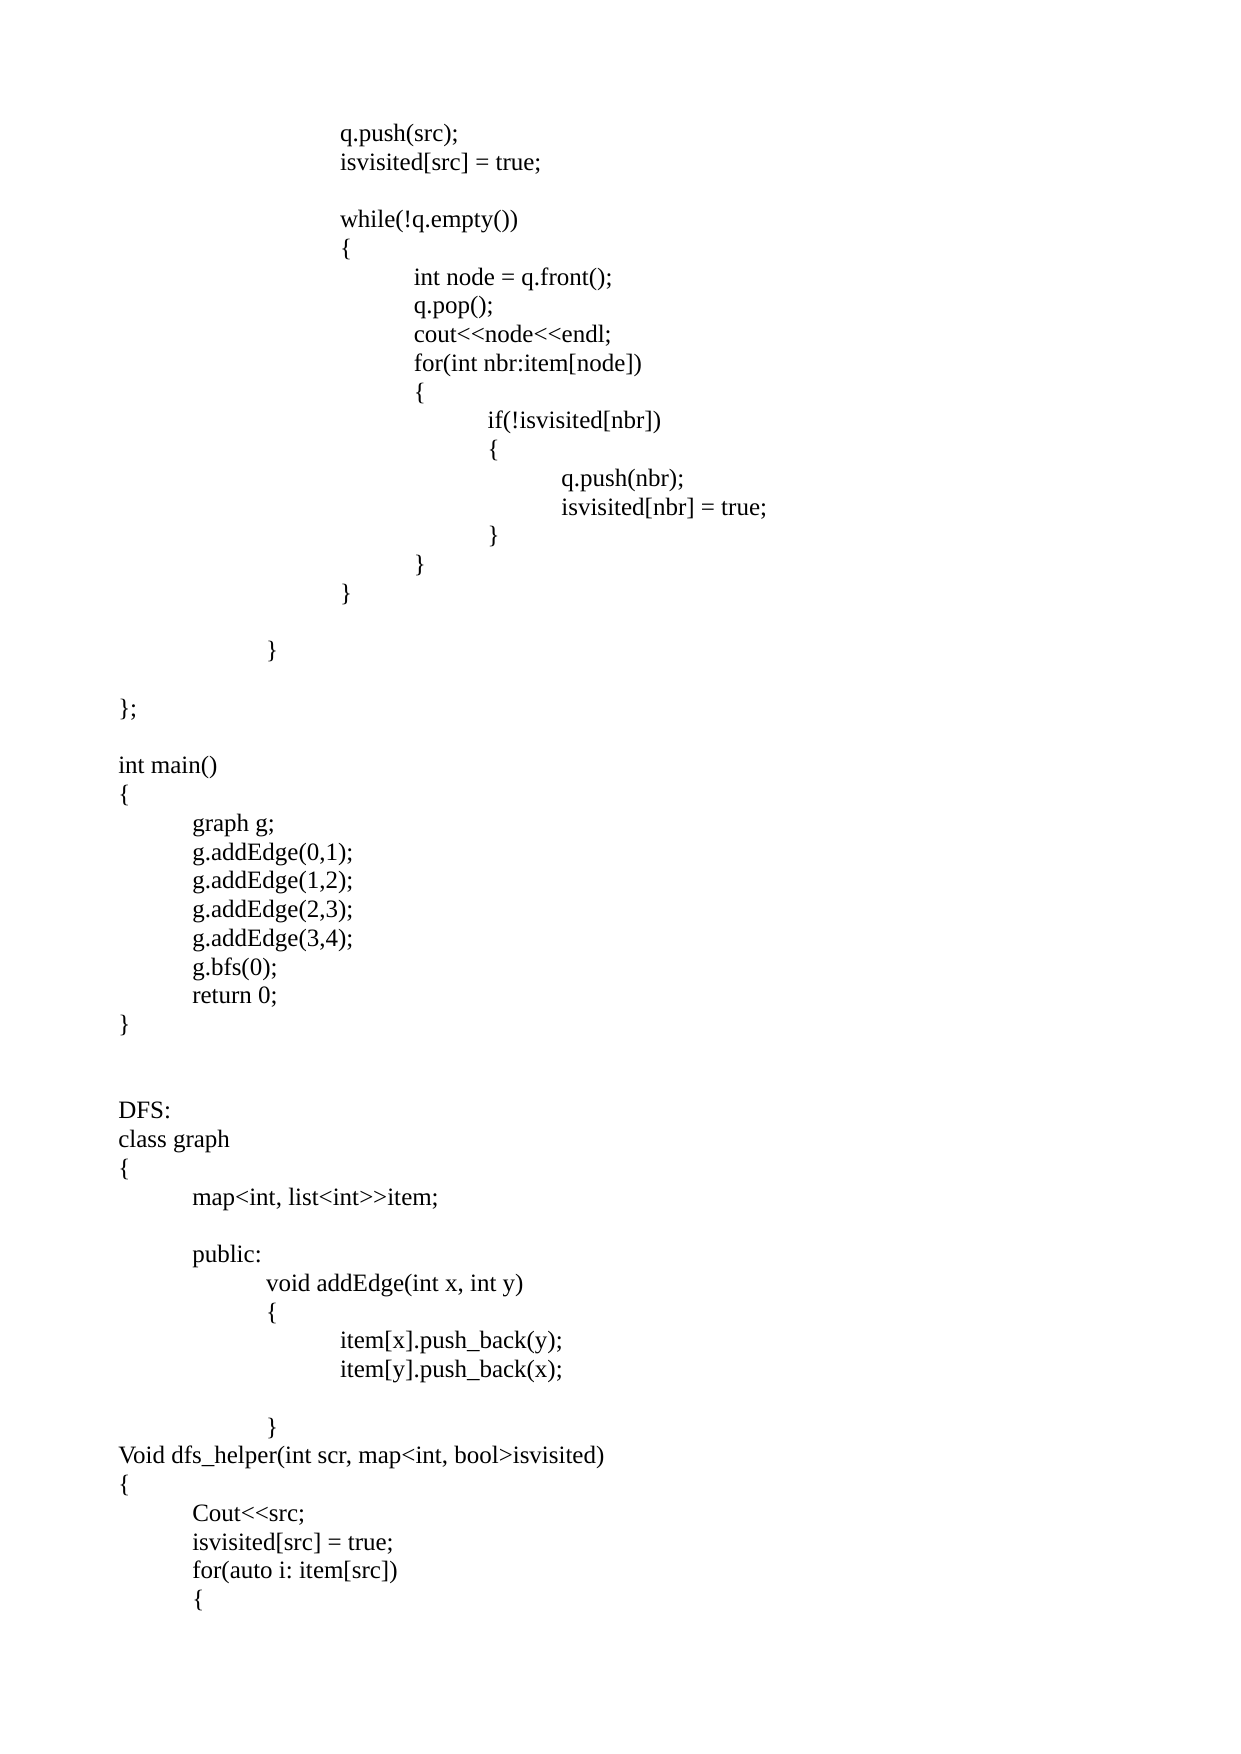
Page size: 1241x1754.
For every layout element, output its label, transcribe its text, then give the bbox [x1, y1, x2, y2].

text for(int nbr:item[node]) [118, 348, 1122, 377]
text { [118, 1584, 1122, 1613]
text int main() [118, 751, 1122, 779]
text } [118, 521, 1122, 549]
text graph g; [118, 808, 1122, 837]
text return 0; [118, 981, 1122, 1009]
text void addEdge(int x, int y) [118, 1268, 1122, 1297]
text g.addEdge(2,3); [118, 894, 1122, 923]
text { [118, 377, 1122, 406]
text DFS: [118, 1096, 1122, 1124]
text } [118, 636, 1122, 664]
text public: [118, 1239, 1122, 1268]
text class graph [118, 1124, 1122, 1153]
text }; [118, 693, 1122, 722]
text } [118, 549, 1122, 578]
text { [118, 779, 1122, 808]
text while(!q.empty()) [118, 204, 1122, 233]
text } [118, 578, 1122, 607]
text map<int, list<int>>item; [118, 1182, 1122, 1211]
text q.push(src); [118, 118, 1122, 147]
text g.bfs(0); [118, 952, 1122, 981]
text { [118, 1469, 1122, 1498]
text item[y].push_back(x); [118, 1354, 1122, 1383]
text Cout<<src; [118, 1498, 1122, 1527]
text } [118, 1009, 1122, 1038]
text g.addEdge(3,4); [118, 923, 1122, 952]
text isvisited[src] = true; [118, 1527, 1122, 1556]
text } [118, 1412, 1122, 1441]
text g.addEdge(0,1); [118, 837, 1122, 866]
text { [118, 1297, 1122, 1326]
text { [118, 1153, 1122, 1182]
text isvisited[nbr] = true; [118, 492, 1122, 521]
text item[x].push_back(y); [118, 1326, 1122, 1354]
text q.push(nbr); [118, 463, 1122, 492]
text { [118, 434, 1122, 463]
text for(auto i: item[src]) [118, 1556, 1122, 1584]
text q.pop(); [118, 291, 1122, 319]
text { [118, 233, 1122, 262]
text int node = q.front(); [118, 262, 1122, 291]
text cout<<node<<endl; [118, 319, 1122, 348]
text if(!isvisited[nbr]) [118, 406, 1122, 434]
text Void dfs_helper(int scr, map<int, bool>isvisited) [118, 1441, 1122, 1469]
text g.addEdge(1,2); [118, 866, 1122, 894]
text isvisited[src] = true; [118, 147, 1122, 176]
